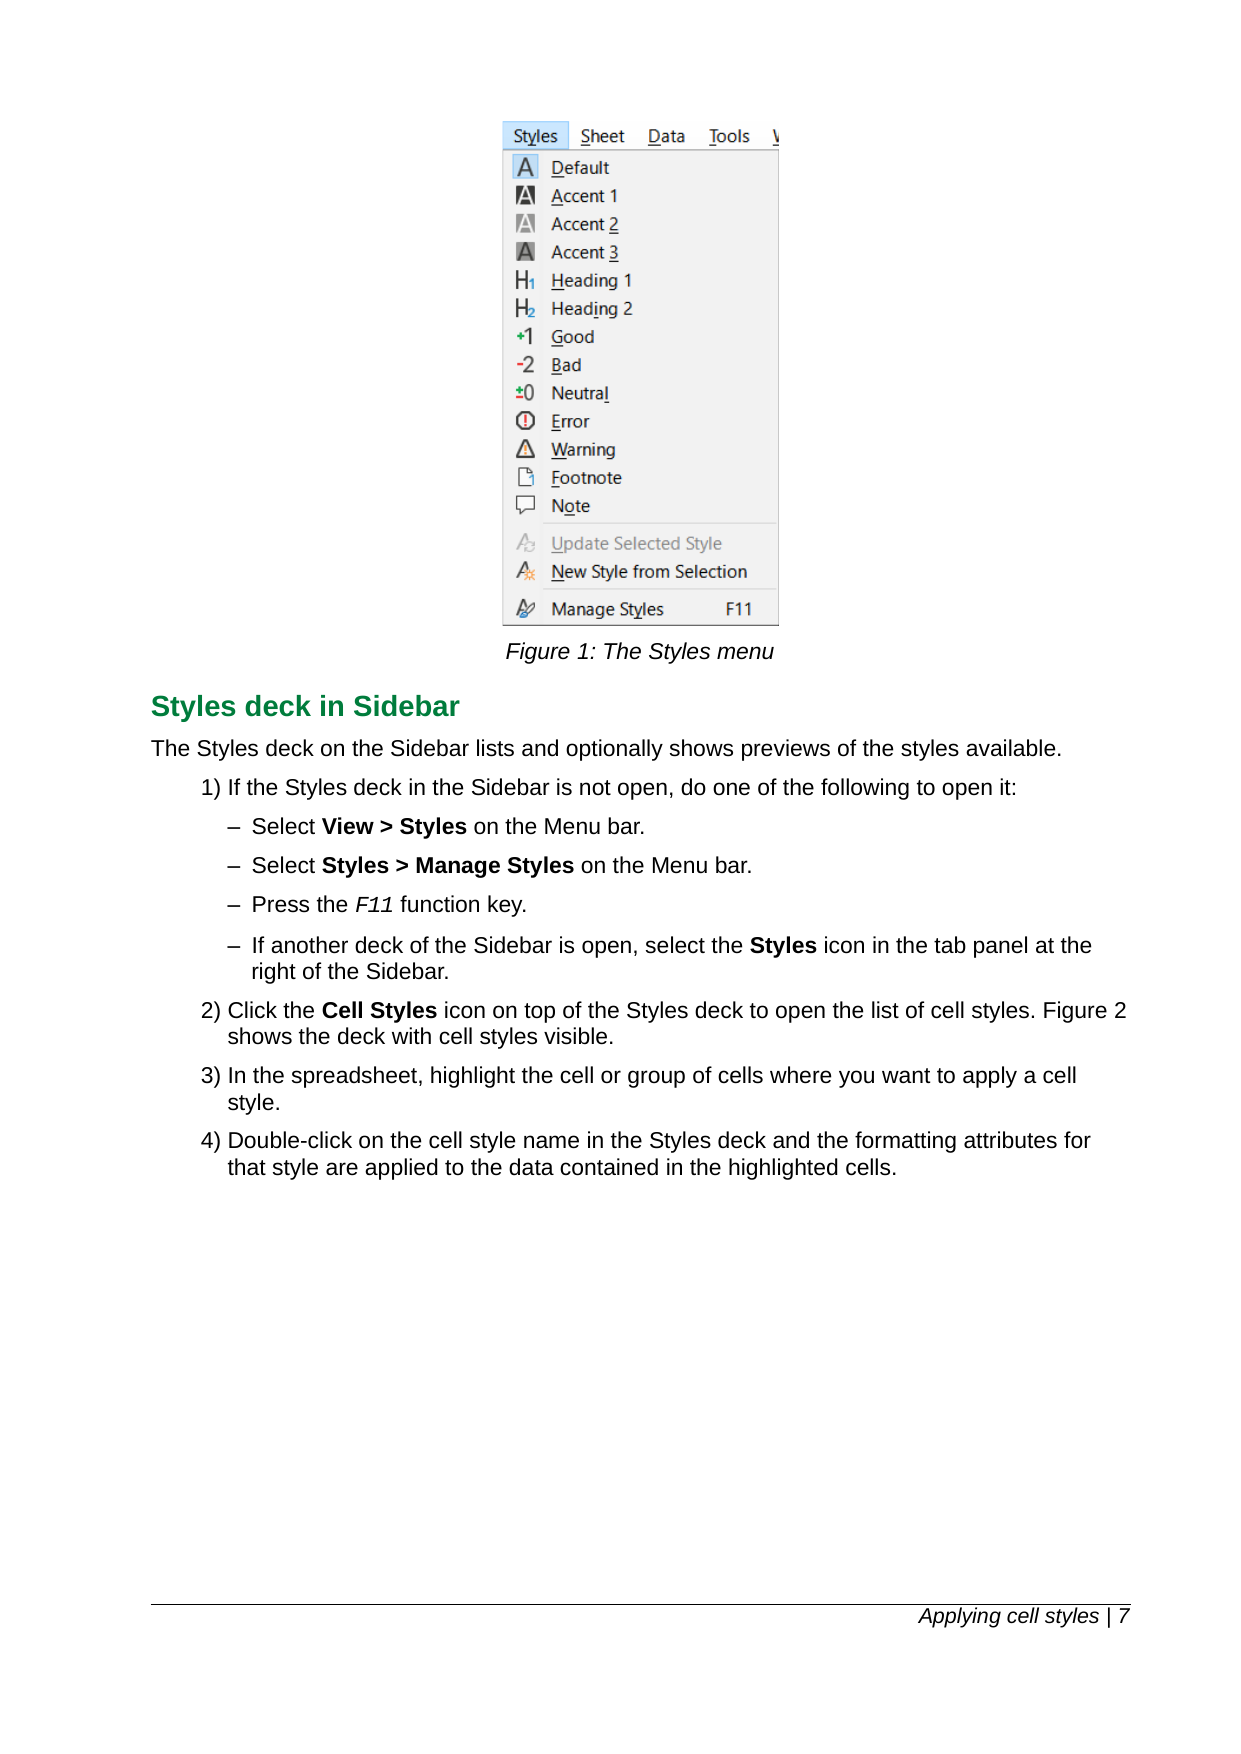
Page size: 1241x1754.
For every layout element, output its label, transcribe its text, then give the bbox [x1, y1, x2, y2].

text Figure 1: The Styles menu [503, 638, 779, 665]
list Click the Cell Styles icon on top of the Styles deck to open the list of cell styles. Figure 2 shows the deck with cell styles visible. [227, 997, 1131, 1049]
list In the spreadsheet, highlight the cell or group of cells where you want to apply a cell style. [227, 1062, 1131, 1115]
list Select View > Styles on the Menu bar. [227, 813, 1131, 839]
list If the Styles deck in the Sidebar is not open, do one of the following to open it: [227, 774, 1131, 801]
list The Styles deck on the Sidebar lists and optionally shows previews of the styles available. [151, 735, 1131, 762]
list Press the F11 function key. [227, 891, 1131, 919]
list Double-click on the cell style name in the Styles deck and the formatting attributes for that style are applied to the data contained in the highlighted cells. [227, 1127, 1131, 1180]
list If another deck of the Sidebar is open, select the Styles icon in the tab panel at the right of the Sidebar. [227, 932, 1131, 984]
list Select Styles > Manage Styles on the Menu bar. [227, 852, 1131, 878]
picture [502, 121, 779, 626]
subtitle Styles deck in Sidebar [151, 689, 1131, 723]
